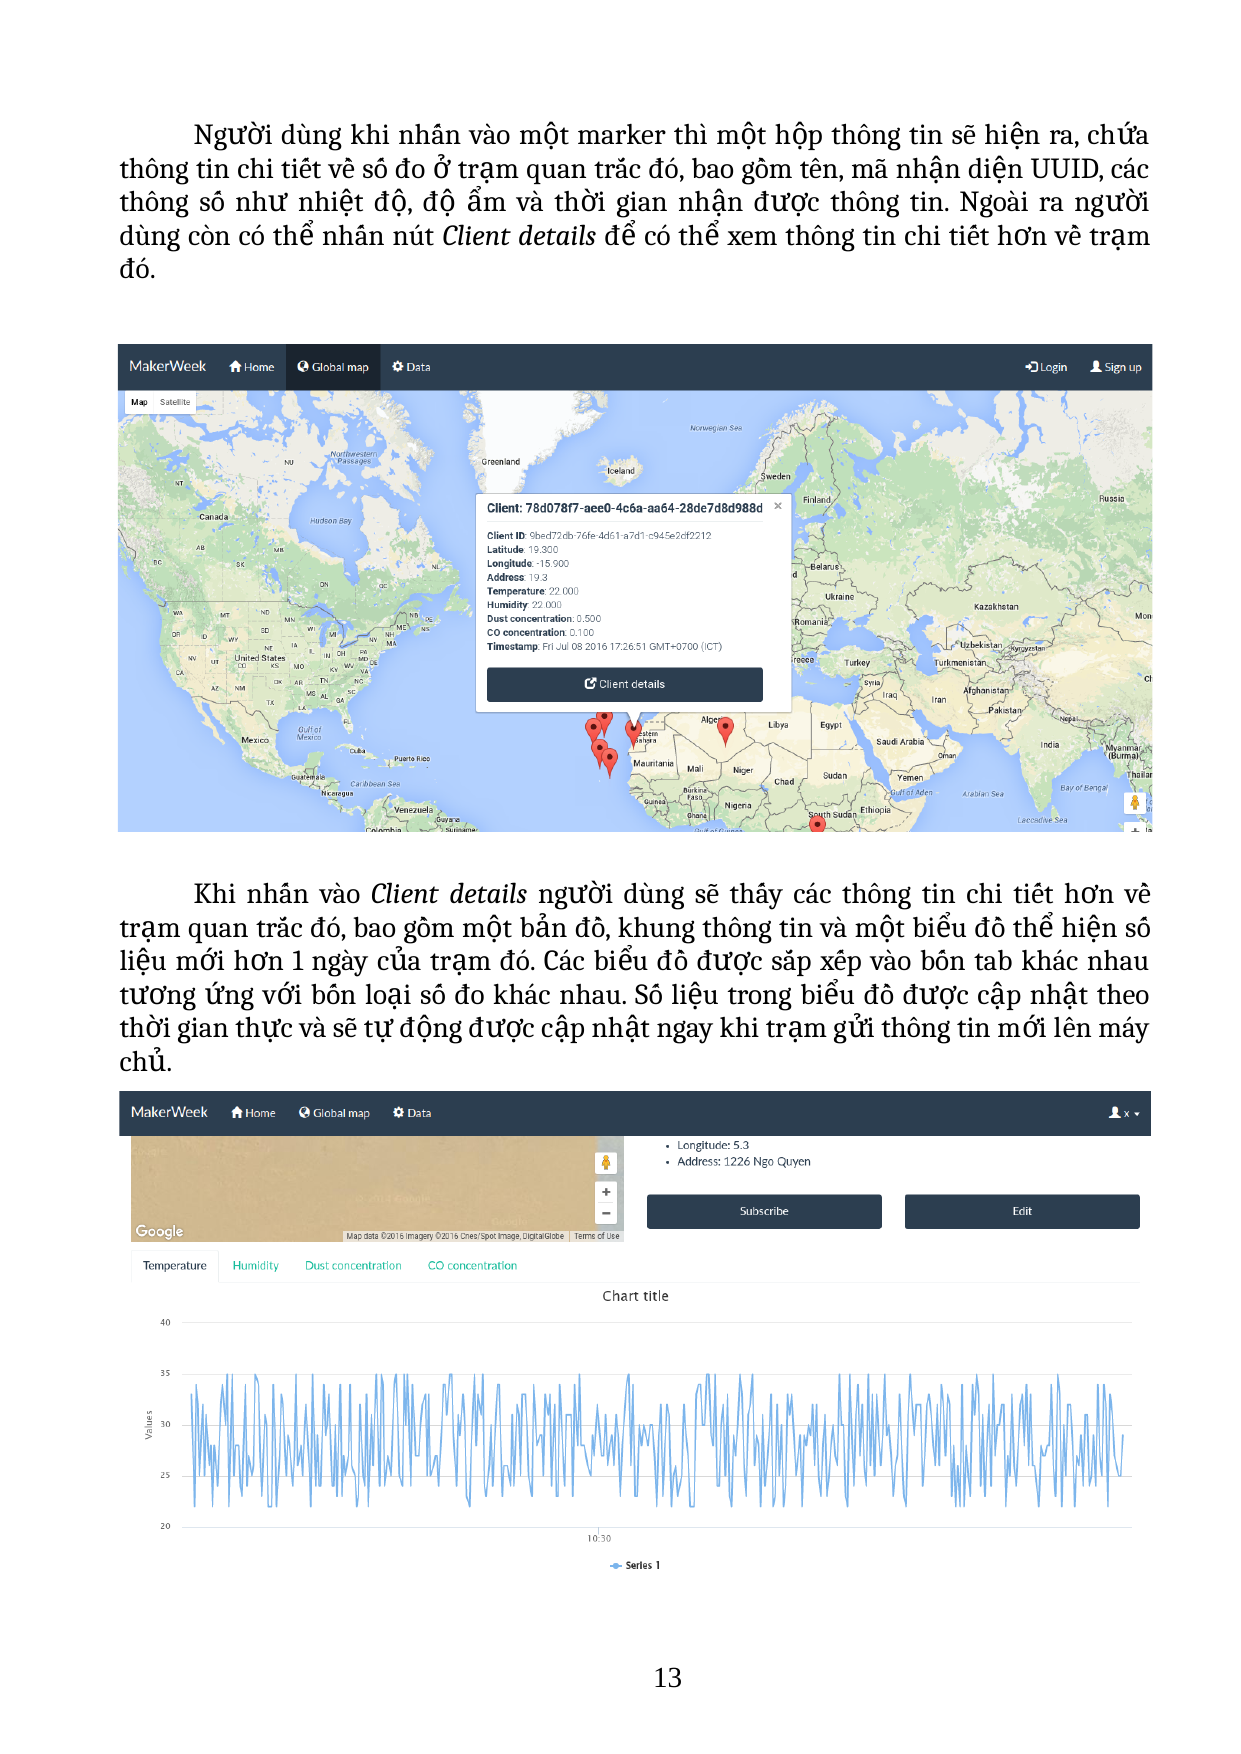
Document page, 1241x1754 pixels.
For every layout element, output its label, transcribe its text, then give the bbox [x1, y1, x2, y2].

text Người dùng khi nhấn vào một marker thì một hộp thông tin sẽ hiện ra, chứa thông tin chi tiết về số đo ở trạm quan trắc đó, bao gồm tên, mã nhận diện UUID, các thông số như nhiệt độ, độ ẩm và thời gian nhận được thông tin. Ngoài ra người dùng còn có thể nhấn nút Client details để có thể xem thông tin chi tiết hơn về trạm đó. [119, 118, 1151, 286]
picture [119, 1091, 1151, 1577]
text Khi nhấn vào Client details người dùng sẽ thấy các thông tin chi tiết hơn về trạm quan trắc đó, bao gồm một bản đồ, khung thông tin và một biểu đồ thể hiện số liệu mới hơn 1 ngày của trạm đó. Các biểu đồ được sắp xếp vào bốn tab khác nhau tương ứng với bốn loại số đo khác nhau. Số liệu trong biểu đồ được cập nhật theo thời gian thực và sẽ tự động được cập nhật ngay khi trạm gửi thông tin mới lên máy chủ. [119, 877, 1151, 1078]
picture [117, 344, 1153, 832]
